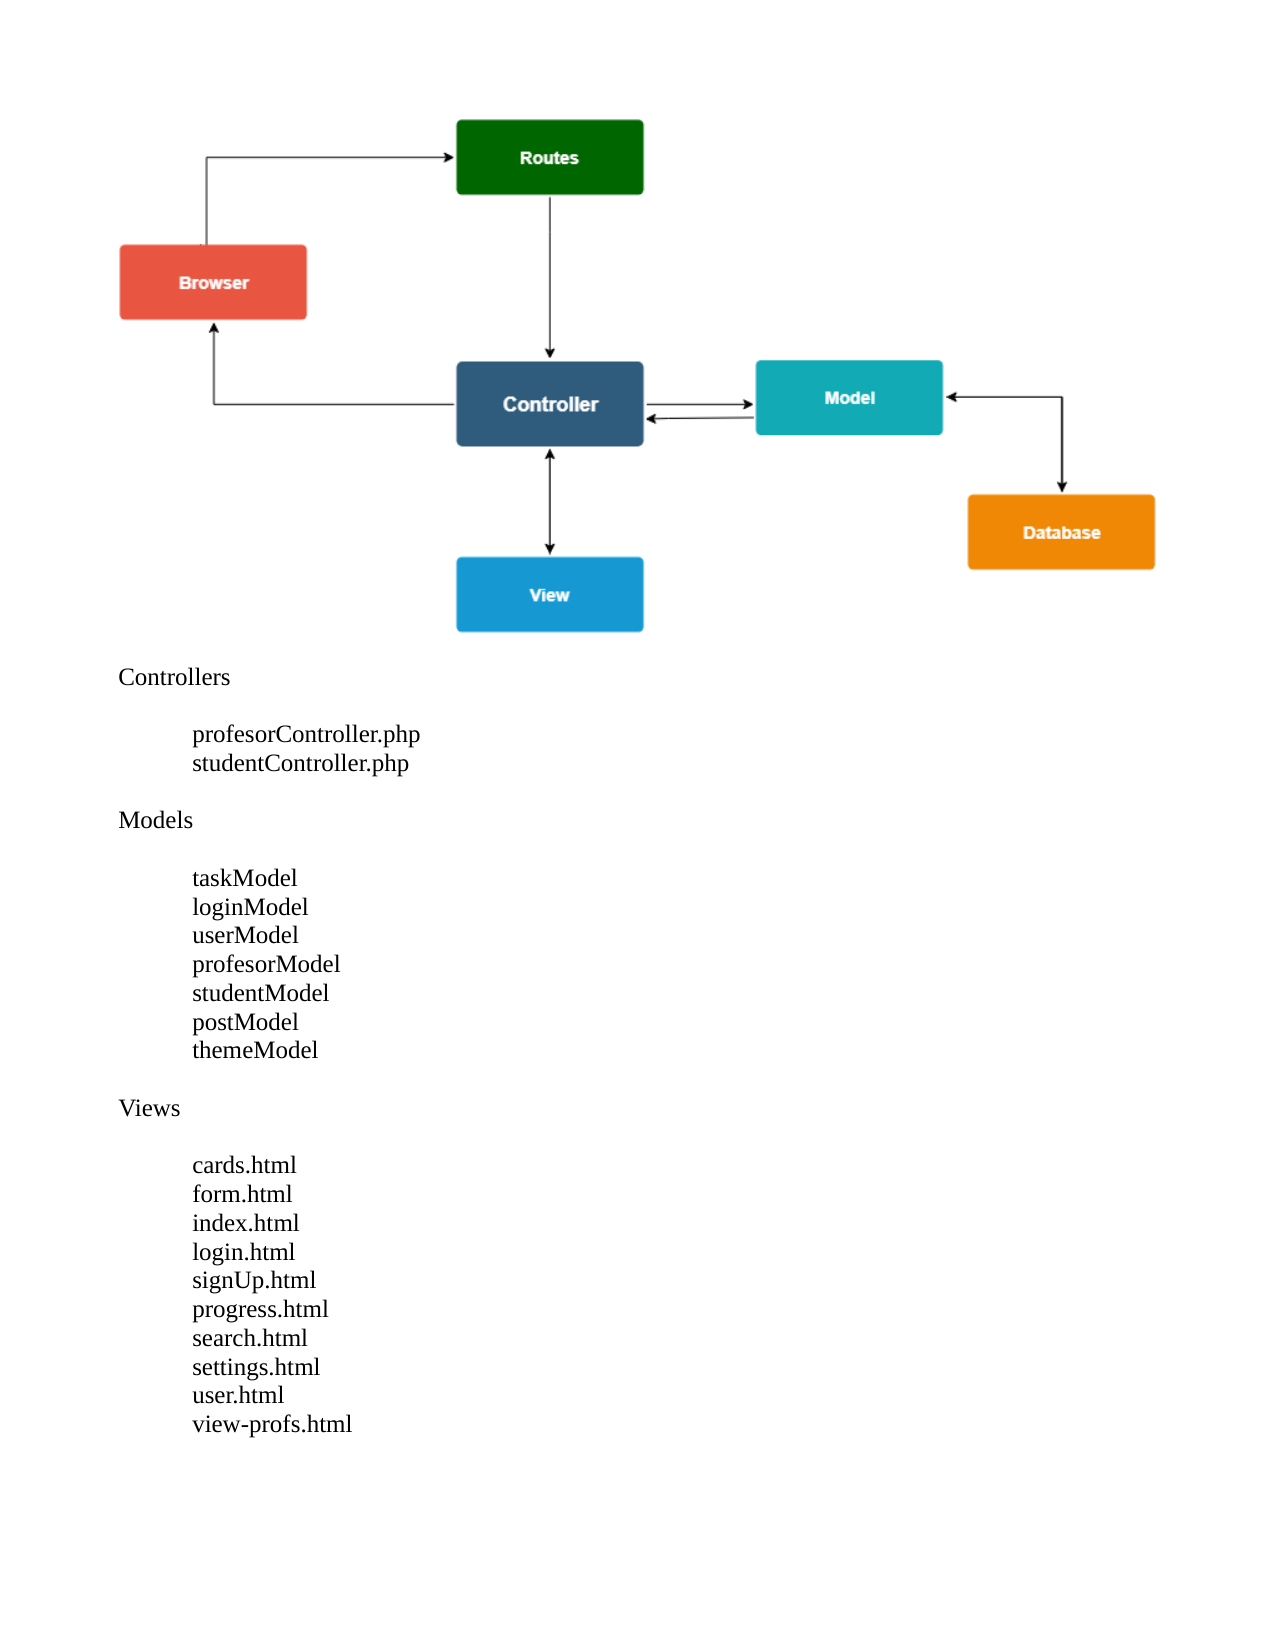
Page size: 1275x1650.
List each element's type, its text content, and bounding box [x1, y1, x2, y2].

picture [118, 118, 1157, 634]
text Views [118, 1093, 1157, 1122]
text form.html [118, 1179, 1157, 1208]
text progress.html [118, 1294, 1157, 1323]
text index.html [118, 1208, 1157, 1237]
text Models [118, 806, 1157, 834]
text profesorController.php [118, 719, 1157, 748]
text view-profs.html [118, 1409, 1157, 1438]
text settings.html [118, 1352, 1157, 1381]
text login.html [118, 1237, 1157, 1266]
text themeModel [118, 1036, 1157, 1064]
text studentModel [118, 978, 1157, 1007]
text loginModel [118, 892, 1157, 921]
text userModel [118, 921, 1157, 949]
text search.html [118, 1323, 1157, 1352]
text signUp.html [118, 1266, 1157, 1294]
text Controllers [118, 662, 1157, 691]
text profesorModel [118, 949, 1157, 978]
text user.html [118, 1381, 1157, 1409]
text taskModel [118, 863, 1157, 892]
text postModel [118, 1007, 1157, 1036]
text studentController.php [118, 748, 1157, 777]
text cards.html [118, 1151, 1157, 1179]
